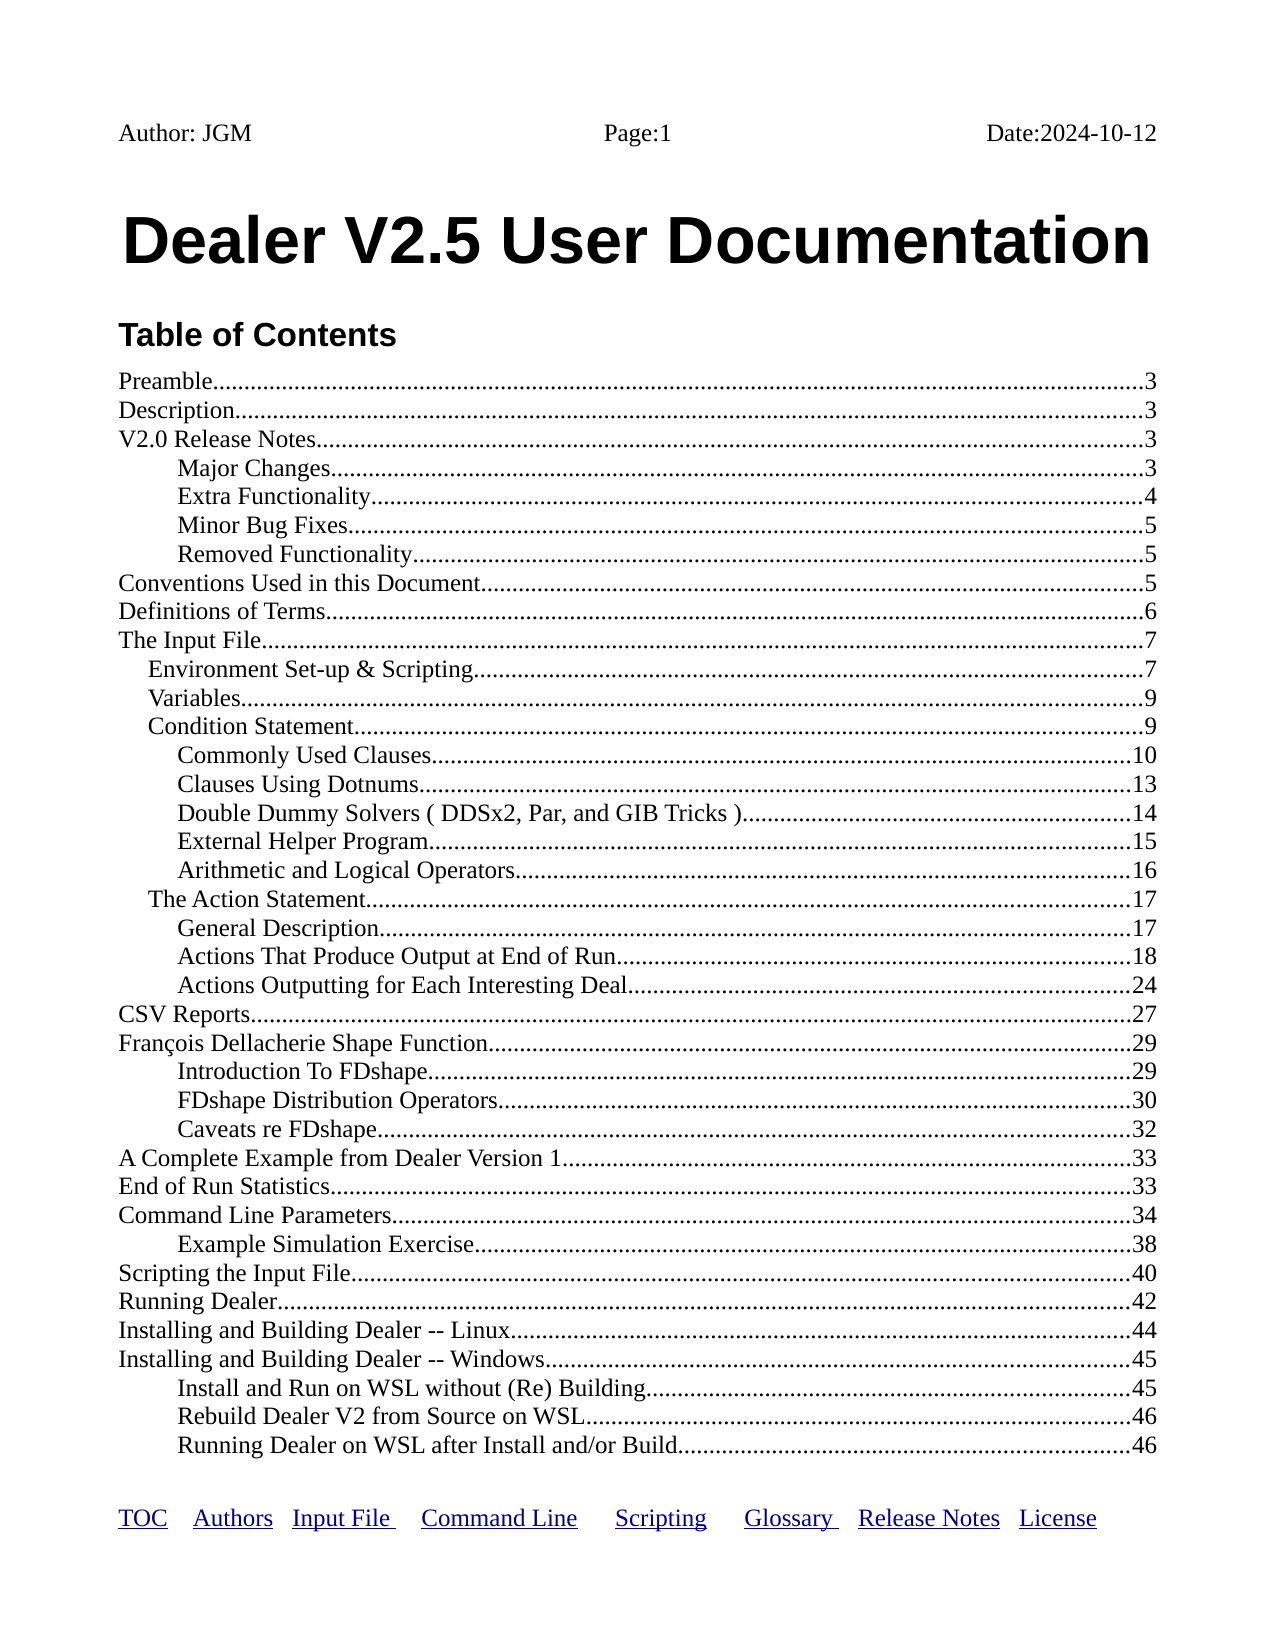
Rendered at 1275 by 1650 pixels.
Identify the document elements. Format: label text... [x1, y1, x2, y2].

text Condition Statement 9 [148, 711, 1157, 740]
text V2.0 Release Notes 3 [118, 424, 1157, 453]
subtitle Table of Contents [118, 316, 1157, 354]
text Conventions Used in this Document 5 [118, 568, 1157, 596]
text Major Changes 3 [177, 453, 1157, 481]
text Arithmetic and Logical Operators 16 [177, 855, 1157, 884]
text Environment Set-up & Scripting 7 [148, 654, 1157, 683]
text Rebuild Dealer V2 from Source on WSL 46 [177, 1401, 1157, 1430]
text Commonly Used Clauses 10 [177, 740, 1157, 769]
text Double Dummy Solvers ( DDSx2, Par, and GIB Tricks ) 14 [177, 798, 1157, 826]
text Variables 9 [148, 683, 1157, 711]
text Clauses Using Dotnums 13 [177, 769, 1157, 798]
text Scripting the Input File 40 [118, 1258, 1157, 1286]
text Running Dealer 42 [118, 1286, 1157, 1315]
text Installing and Building Dealer -- Linux 44 [118, 1315, 1157, 1344]
text Preamble 3 [118, 366, 1157, 395]
text End of Run Statistics 33 [118, 1171, 1157, 1200]
text CSV Reports 27 [118, 999, 1157, 1028]
text Actions That Produce Output at End of Run 18 [177, 941, 1157, 970]
text The Input File 7 [118, 625, 1157, 654]
text Actions Outputting for Each Interesting Deal 24 [177, 970, 1157, 999]
text Example Simulation Exercise 38 [177, 1229, 1157, 1258]
text Install and Run on WSL without (Re) Building 45 [177, 1373, 1157, 1401]
text External Helper Program 15 [177, 826, 1157, 855]
text François Dellacherie Shape Function 29 [118, 1028, 1157, 1056]
text Command Line Parameters 34 [118, 1200, 1157, 1229]
text Description 3 [118, 395, 1157, 424]
text Removed Functionality 5 [177, 539, 1157, 568]
text A Complete Example from Dealer Version 1 33 [118, 1143, 1157, 1171]
title Dealer V2.5 User Documentation [118, 201, 1157, 278]
text General Description 17 [177, 913, 1157, 941]
text Minor Bug Fixes 5 [177, 510, 1157, 539]
text Running Dealer on WSL after Install and/or Build 46 [177, 1430, 1157, 1459]
text Installing and Building Dealer -- Windows 45 [118, 1344, 1157, 1373]
text Definitions of Terms 6 [118, 596, 1157, 625]
text Extra Functionality 4 [177, 481, 1157, 510]
text Introduction To FDshape 29 [177, 1056, 1157, 1085]
text Caveats re FDshape 32 [177, 1114, 1157, 1143]
text FDshape Distribution Operators 30 [177, 1085, 1157, 1114]
text The Action Statement 17 [148, 884, 1157, 913]
